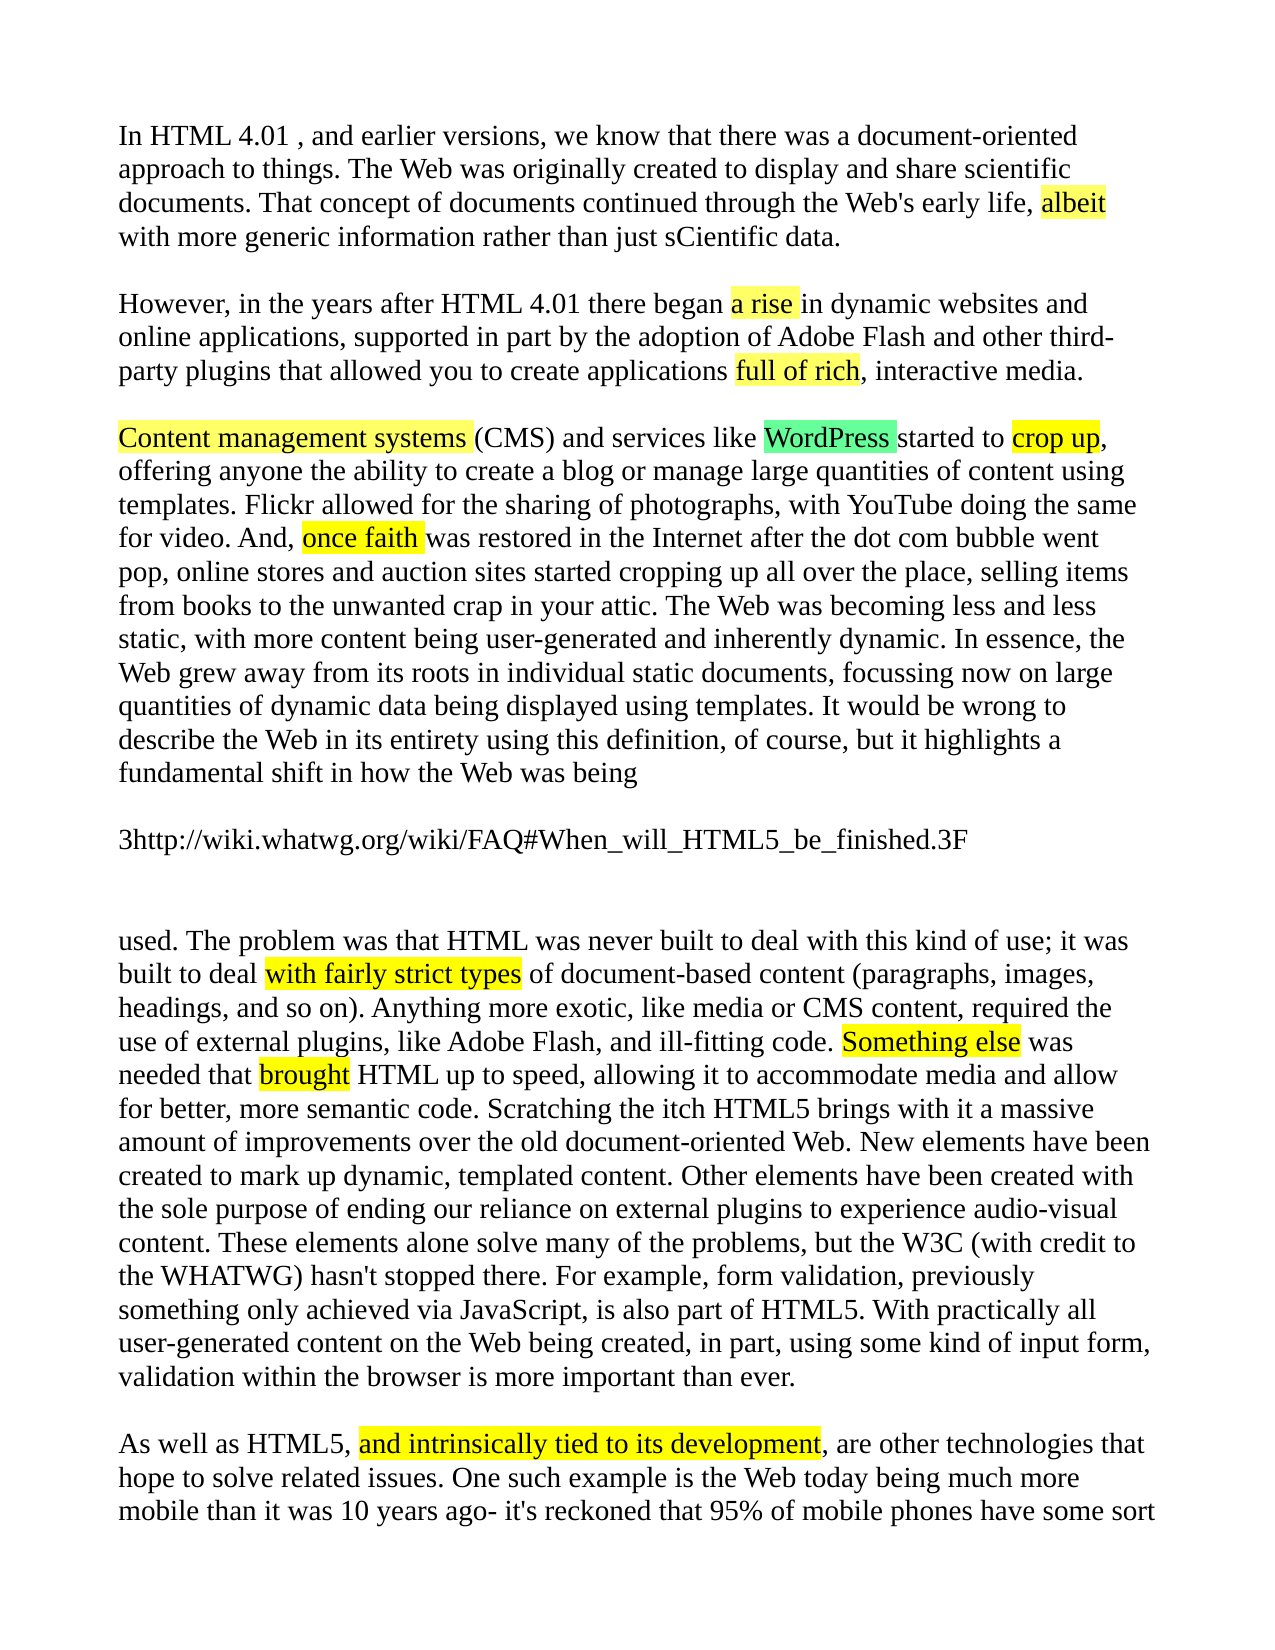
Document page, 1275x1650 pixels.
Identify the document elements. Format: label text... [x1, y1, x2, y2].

text However, in the years after HTML 4.01 there began a rise in dynamic websites and online applications, supported in part by the adoption of Adobe Flash and other third-party plugins that allowed you to create applications full of rich, interactive media. [118, 286, 1157, 386]
text Content management systems (CMS) and services like WordPress started to crop up, offering anyone the ability to create a blog or manage large quantities of content using templates. Flickr allowed for the sharing of photographs, with YouTube doing the same for video. And, once faith was restored in the Internet after the dot com bubble went pop, online stores and auction sites started cropping up all over the place, selling items from books to the unwanted crap in your attic. The Web was becoming less and less static, with more content being user-generated and inherently dynamic. In essence, the Web grew away from its roots in individual static documents, focussing now on large quantities of dynamic data being displayed using templates. It would be wrong to describe the Web in its entirety using this definition, of course, but it highlights a fundamental shift in how the Web was being [118, 420, 1157, 789]
text As well as HTML5, and intrinsically tied to its development, are other technologies that hope to solve related issues. One such example is the Web today being much more mobile than it was 10 years ago- it's reckoned that 95% of mobile phones have some sort [118, 1426, 1157, 1527]
text In HTML 4.01 , and earlier versions, we know that there was a document-oriented approach to things. The Web was originally created to display and share scientific documents. That concept of documents continued through the Web's early life, albeit with more generic information rather than just sCientific data. [118, 118, 1157, 252]
text used. The problem was that HTML was never built to deal with this kind of use; it was built to deal with fairly strict types of document-based content (paragraphs, images, headings, and so on). Anything more exotic, like media or CMS content, required the use of external plugins, like Adobe Flash, and ill-fitting code. Something else was needed that brought HTML up to speed, allowing it to accommodate media and allow for better, more semantic code. Scratching the itch HTML5 brings with it a massive amount of improvements over the old document-oriented Web. New elements have been created to mark up dynamic, templated content. Other elements have been created with the sole purpose of ending our reliance on external plugins to experience audio-visual content. These elements alone solve many of the problems, but the W3C (with credit to the WHATWG) hasn't stopped there. For example, form validation, previously something only achieved via JavaScript, is also part of HTML5. With practically all user-generated content on the Web being created, in part, using some kind of input form, validation within the browser is more important than ever. [118, 923, 1157, 1393]
text 3http://wiki.whatwg.org/wiki/FAQ#When_will_HTML5_be_finished.3F [118, 822, 1157, 856]
